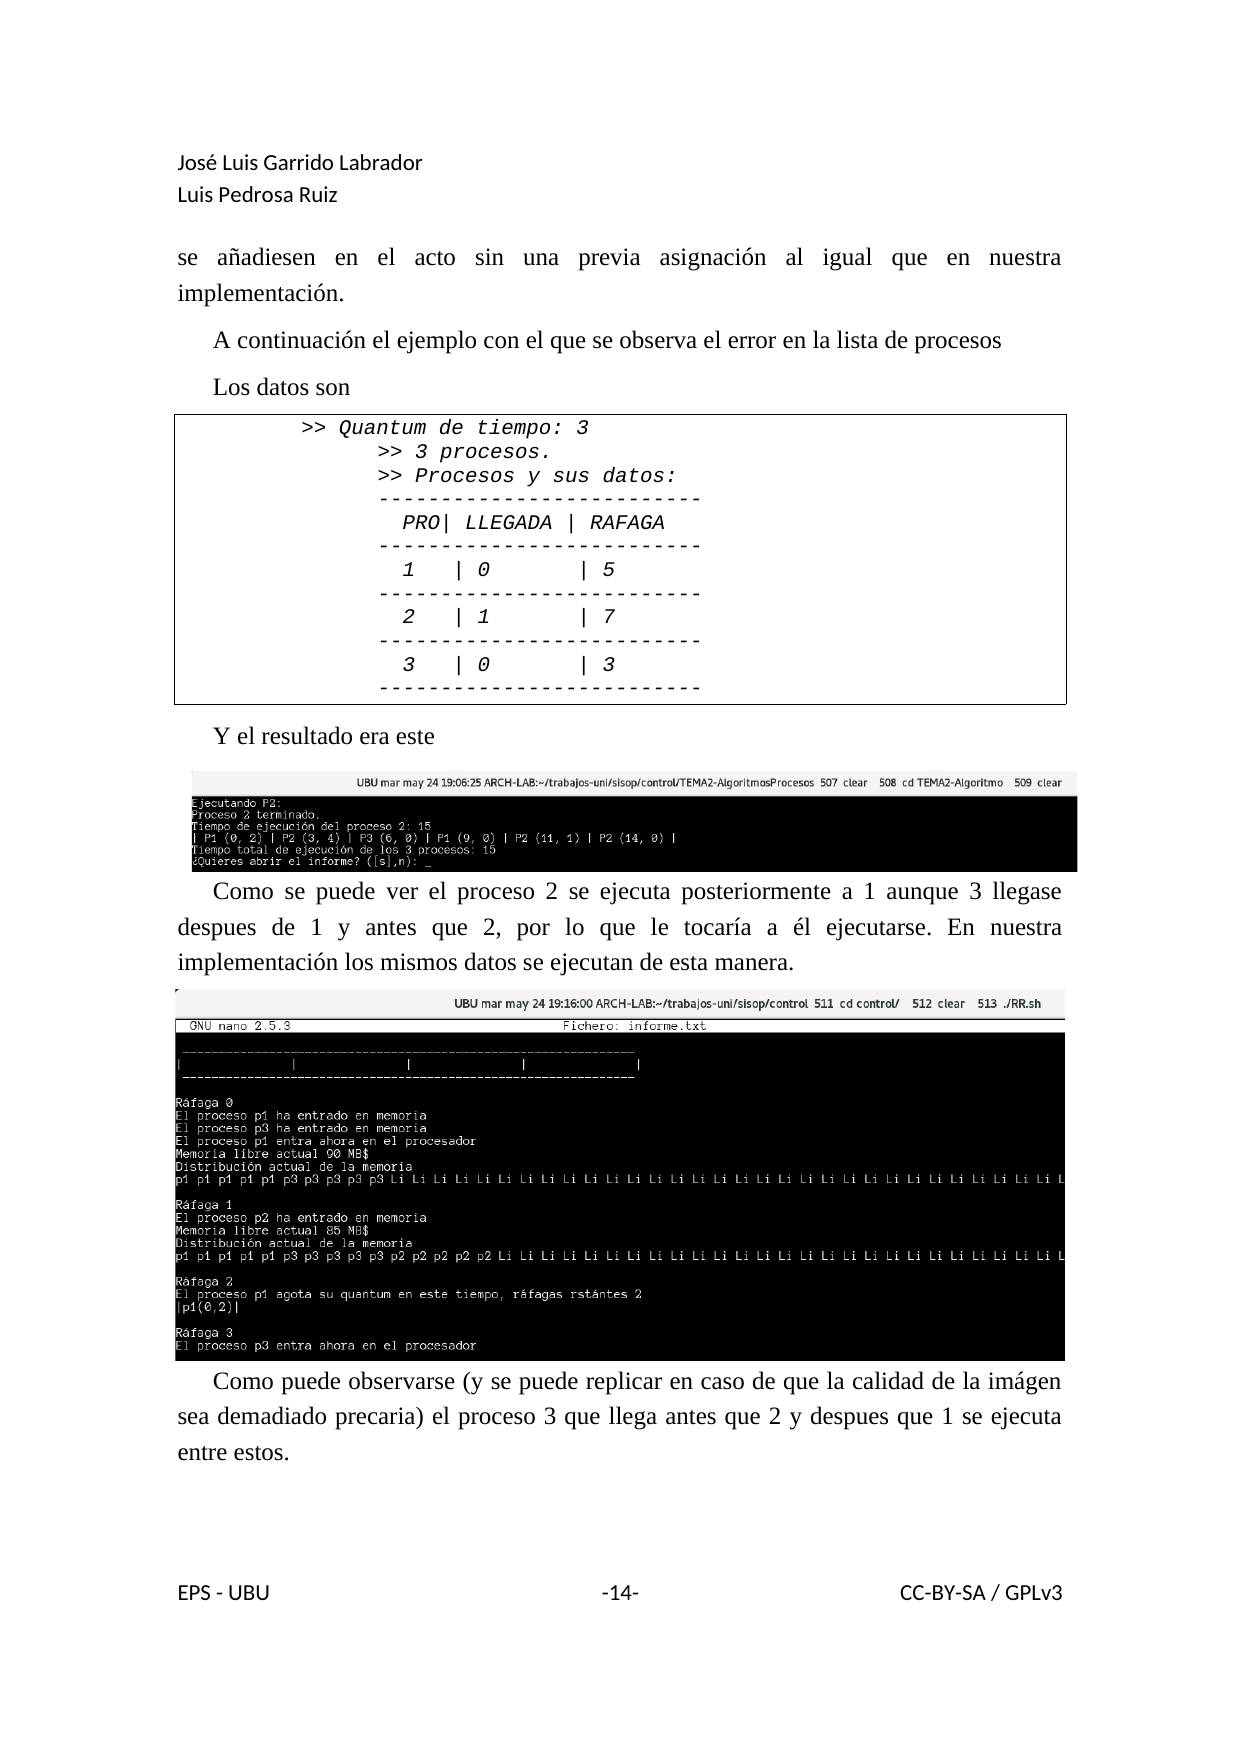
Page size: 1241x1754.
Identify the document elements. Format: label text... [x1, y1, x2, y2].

text Como puede observarse (y se puede replicar en caso de que la calidad de la imágen sea demadiado precaria) el proceso 3 que llega antes que 2 y despues que 1 se ejecuta entre estos. [177, 1361, 1063, 1467]
picture [175, 989, 1065, 1361]
text se añadiesen en el acto sin una previa asignación al igual que en nuestra implementación. [177, 237, 1063, 308]
text Y el resultado era este [177, 716, 1063, 751]
picture [191, 771, 1078, 872]
text Los datos son [177, 367, 1063, 402]
text Como se puede ver el proceso 2 se ejecuta posteriormente a 1 aunque 3 llegase despues de 1 y antes que 2, por lo que le tocaría a él ejecutarse. En nuestra implementación los mismos datos se ejecutan de esta manera. [177, 763, 1063, 978]
text >> Quantum de tiempo: 3 >> 3 procesos. >> Procesos y sus datos: -------------------------- PRO| LLEGADA | RAFAGA -------------------------- 1 | 0 | 5 -------------------------- 2 | 1 | 7 -------------------------- 3 | 0 | 3 -------------------------- [175, 415, 1066, 704]
text A continuación el ejemplo con el que se observa el error en la lista de procesos [177, 320, 1063, 355]
